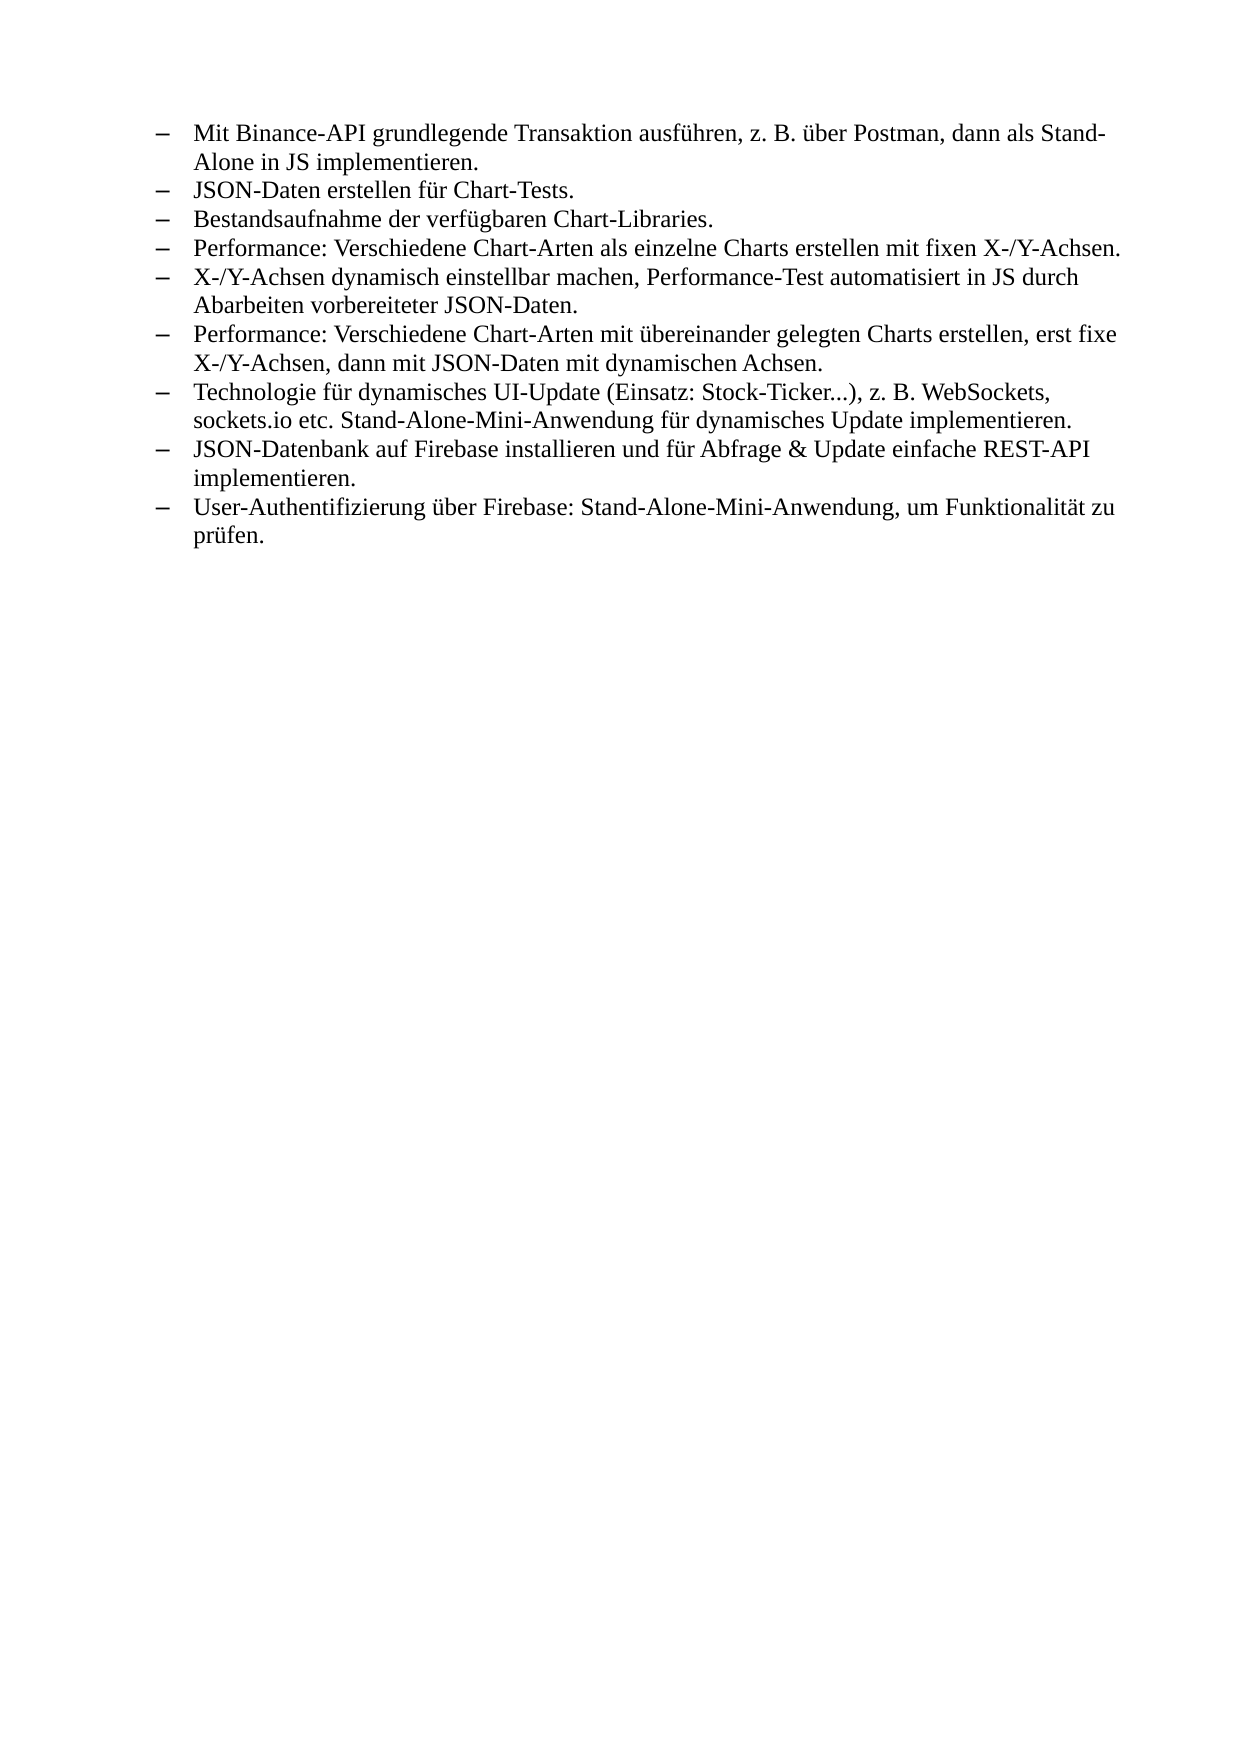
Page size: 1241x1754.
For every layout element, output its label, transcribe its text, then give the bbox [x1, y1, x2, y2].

list X-/Y-Achsen dynamisch einstellbar machen, Performance-Test automatisiert in JS durch Abarbeiten vorbereiteter JSON-Daten. [156, 262, 1122, 319]
list Technologie für dynamisches UI-Update (Einsatz: Stock-Ticker...), z. B. WebSockets, sockets.io etc. Stand-Alone-Mini-Anwendung für dynamisches Update implementieren. [156, 377, 1122, 434]
list Performance: Verschiedene Chart-Arten mit übereinander gelegten Charts erstellen, erst fixe X-/Y-Achsen, dann mit JSON-Daten mit dynamischen Achsen. [156, 319, 1122, 377]
list User-Authentifizierung über Firebase: Stand-Alone-Mini-Anwendung, um Funktionalität zu prüfen. [156, 492, 1122, 549]
list Mit Binance-API grundlegende Transaktion ausführen, z. B. über Postman, dann als Stand-Alone in JS implementieren. [156, 118, 1122, 176]
list Performance: Verschiedene Chart-Arten als einzelne Charts erstellen mit fixen X-/Y-Achsen. [156, 233, 1122, 262]
list Bestandsaufnahme der verfügbaren Chart-Libraries. [156, 204, 1122, 233]
list JSON-Daten erstellen für Chart-Tests. [156, 176, 1122, 204]
list JSON-Datenbank auf Firebase installieren und für Abfrage & Update einfache REST-API implementieren. [156, 434, 1122, 492]
